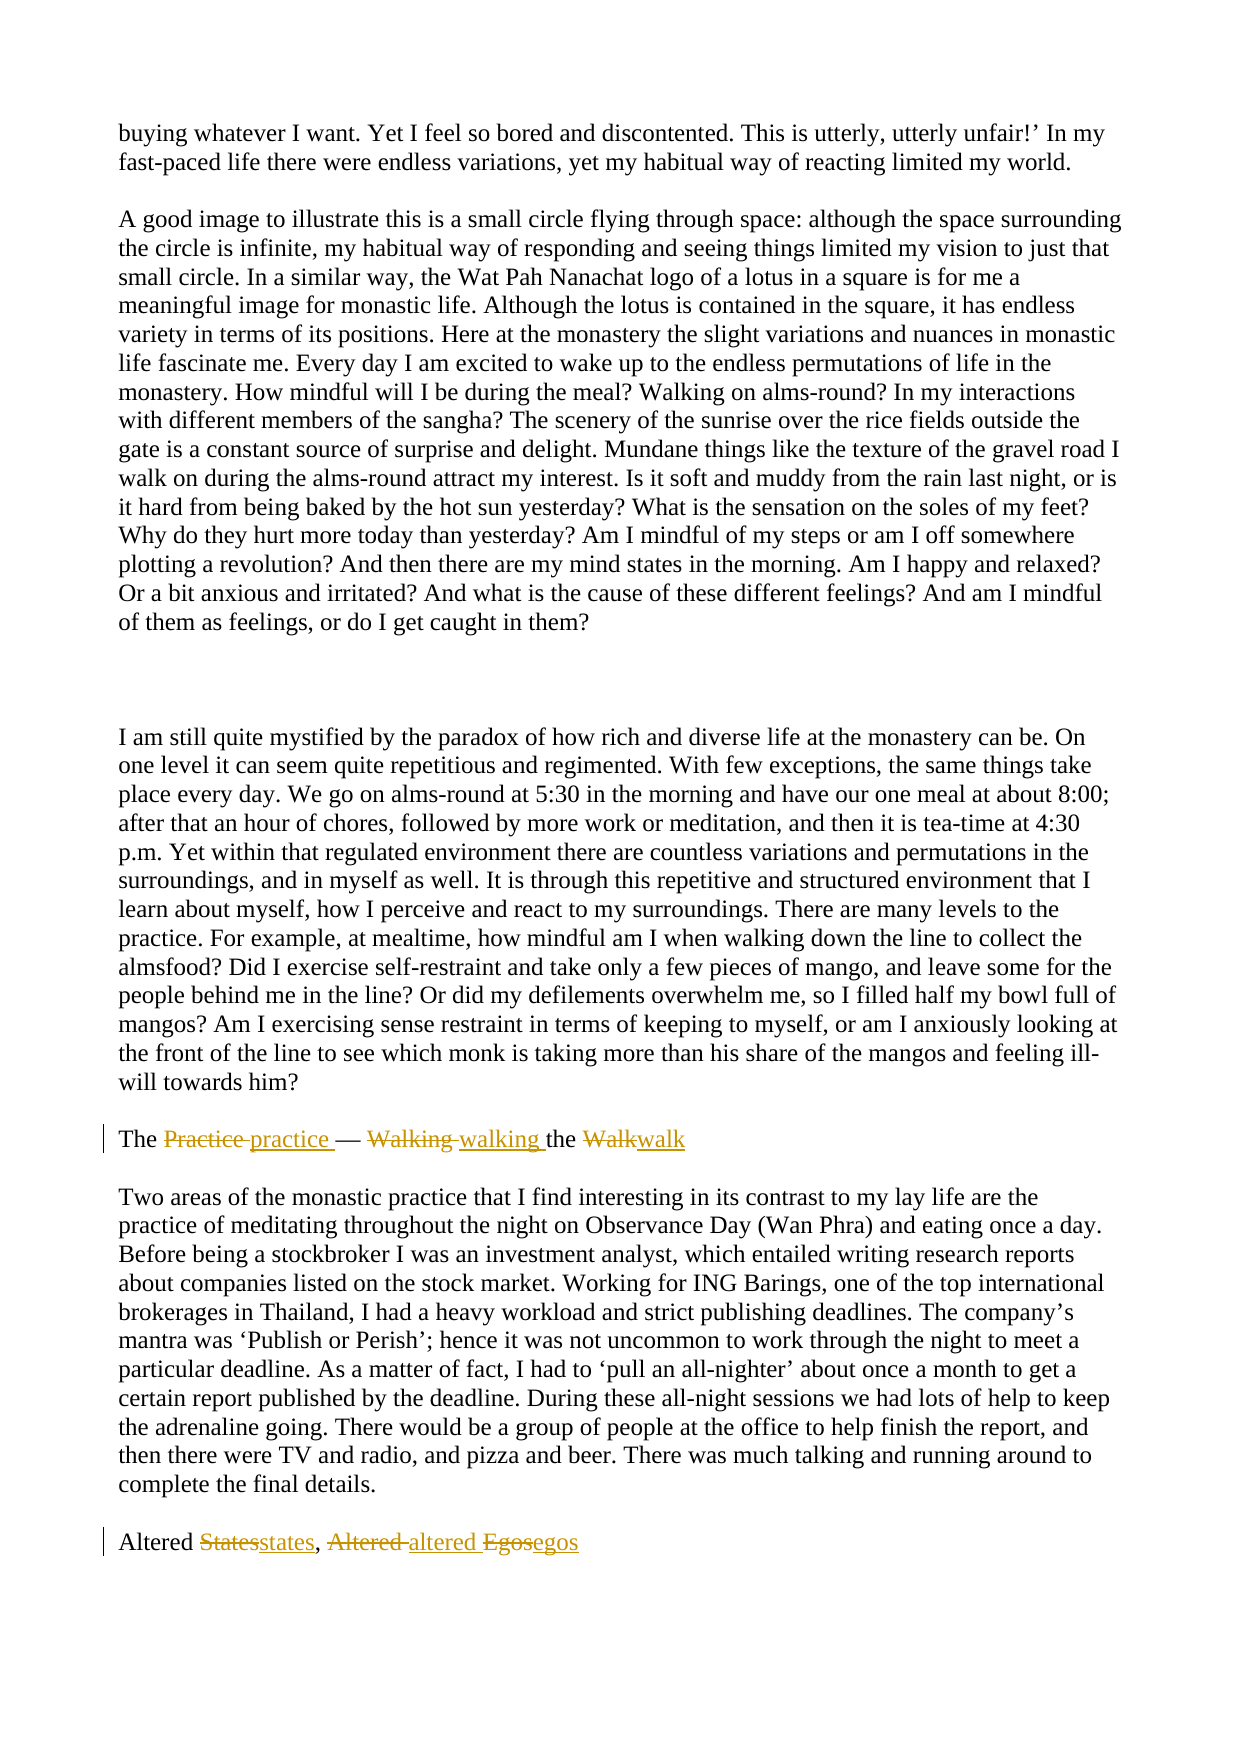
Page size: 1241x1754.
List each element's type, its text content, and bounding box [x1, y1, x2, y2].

text Altered states, altered egos [118, 1527, 1122, 1556]
text I am still quite mystified by the paradox of how rich and diverse life at the monastery can be. On one level it can seem quite repetitious and regimented. With few exceptions, the same things take place every day. We go on alms-round at 5:30 in the morning and have our one meal at about 8:00; after that an hour of chores, followed by more work or meditation, and then it is tea-time at 4:30 p.m. Yet within that regulated environment there are countless variations and permutations in the surroundings, and in myself as well. It is through this repetitive and structured environment that I learn about myself, how I perceive and react to my surroundings. There are many levels to the practice. For example, at mealtime, how mindful am I when walking down the line to collect the almsfood? Did I exercise self-restraint and take only a few pieces of mango, and leave some for the people behind me in the line? Or did my defilements overwhelm me, so I filled half my bowl full of mangos? Am I exercising sense restraint in terms of keeping to myself, or am I anxiously looking at the front of the line to see which monk is taking more than his share of the mangos and feeling ill-will towards him? [118, 722, 1122, 1096]
text buying whatever I want. Yet I feel so bored and discontented. This is utterly, utterly unfair!’ In my fast-paced life there were endless variations, yet my habitual way of reacting limited my world. [118, 118, 1122, 176]
text Two areas of the monastic practice that I find interesting in its contrast to my lay life are the practice of meditating throughout the night on Observance Day (Wan Phra) and eating once a day. Before being a stockbroker I was an investment analyst, which entailed writing research reports about companies listed on the stock market. Working for ING Barings, one of the top international brokerages in Thailand, I had a heavy workload and strict publishing deadlines. The company’s mantra was ‘Publish or Perish’; hence it was not uncommon to work through the night to meet a particular deadline. As a matter of fact, I had to ‘pull an all-nighter’ about once a month to get a certain report published by the deadline. During these all-night sessions we had lots of help to keep the adrenaline going. There would be a group of people at the office to help finish the report, and then there were TV and radio, and pizza and beer. There was much talking and running around to complete the final details. [118, 1182, 1122, 1498]
text A good image to illustrate this is a small circle flying through space: although the space surrounding the circle is infinite, my habitual way of responding and seeing things limited my vision to just that small circle. In a similar way, the Wat Pah Nanachat logo of a lotus in a square is for me a meaningful image for monastic life. Although the lotus is contained in the square, it has endless variety in terms of its positions. Here at the monastery the slight variations and nuances in monastic life fascinate me. Every day I am excited to wake up to the endless permutations of life in the monastery. How mindful will I be during the meal? Walking on alms-round? In my interactions with different members of the sangha? The scenery of the sunrise over the rice fields outside the gate is a constant source of surprise and delight. Mundane things like the texture of the gravel road I walk on during the alms-round attract my interest. Is it soft and muddy from the rain last night, or is it hard from being baked by the hot sun yesterday? What is the sensation on the soles of my feet? Why do they hurt more today than yesterday? Am I mindful of my steps or am I off somewhere plotting a revolution? And then there are my mind states in the morning. Am I happy and relaxed? Or a bit anxious and irritated? And what is the cause of these different feelings? And am I mindful of them as feelings, or do I get caught in them? [118, 204, 1122, 636]
text The practice — walking the walk [118, 1124, 1122, 1153]
